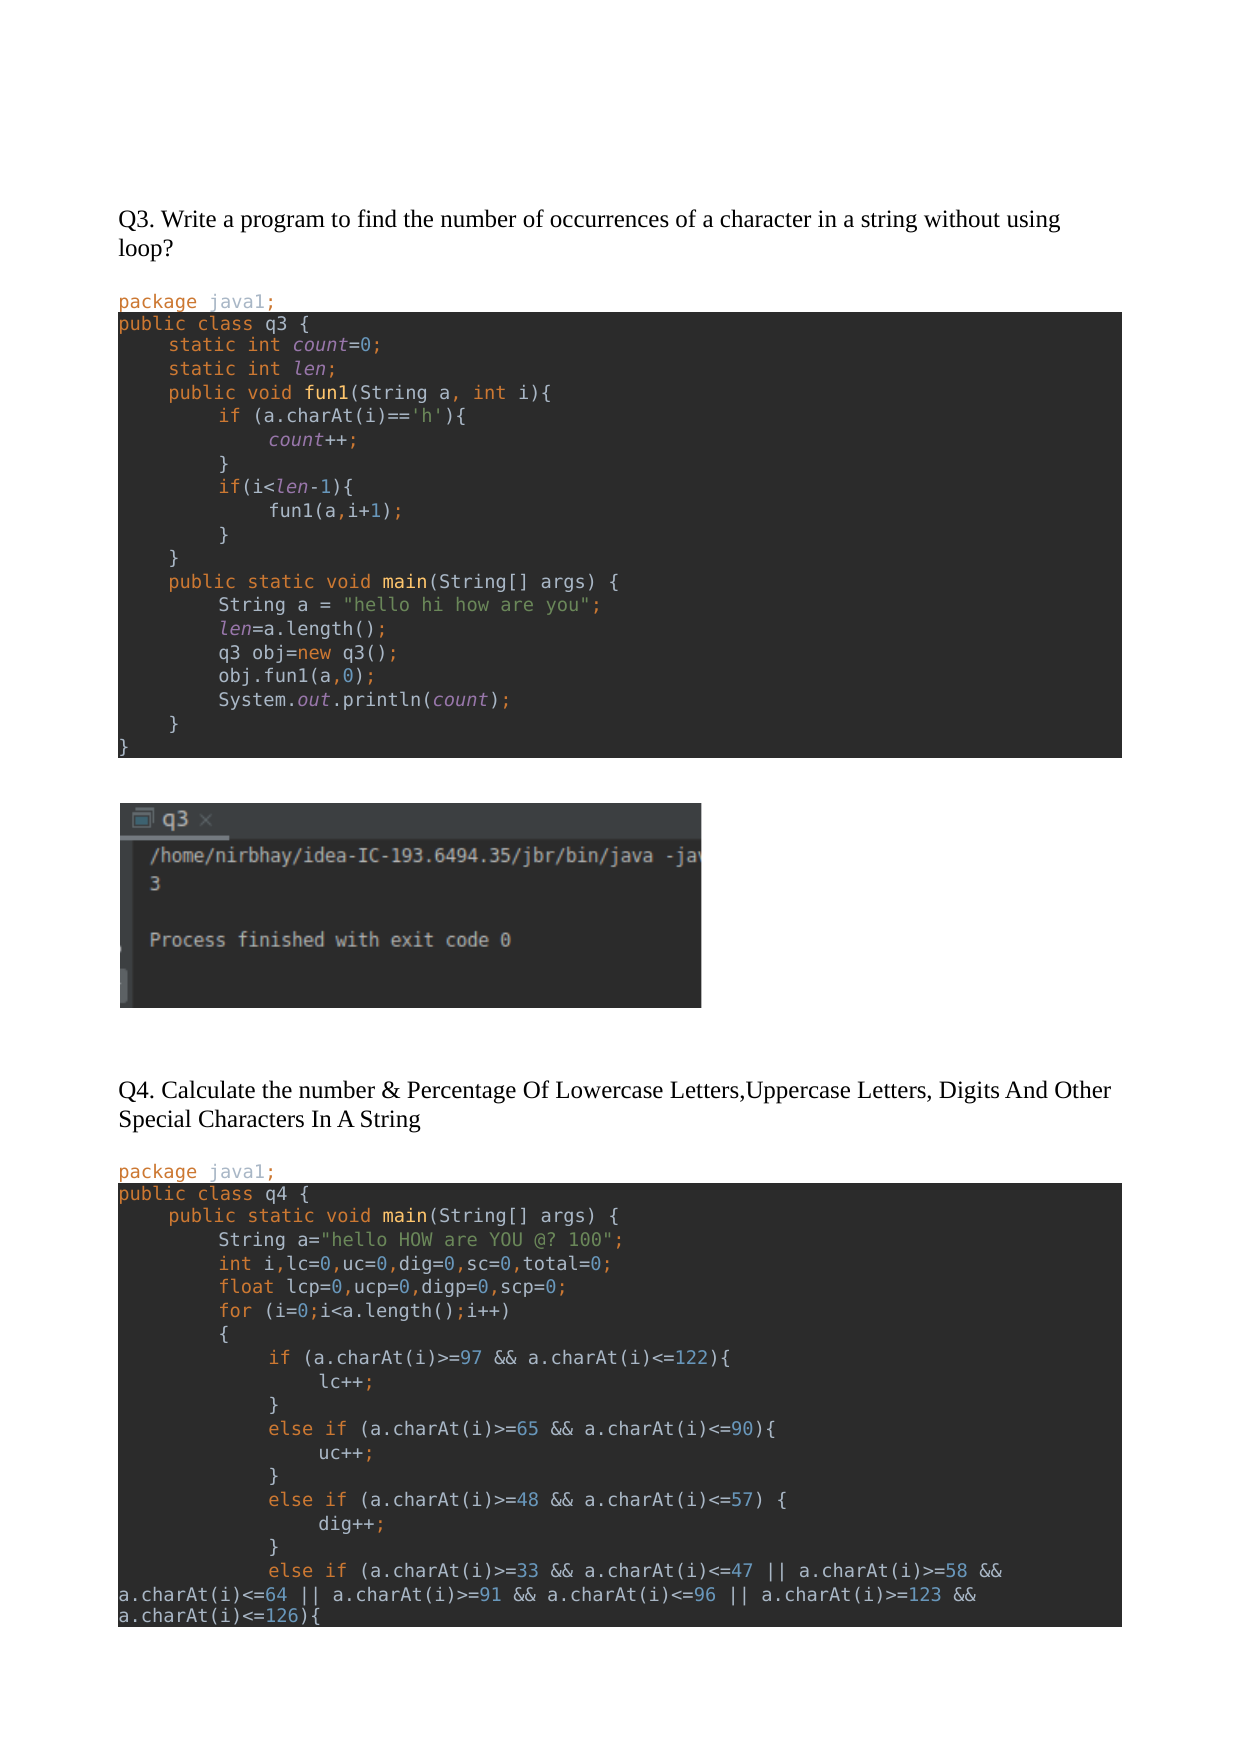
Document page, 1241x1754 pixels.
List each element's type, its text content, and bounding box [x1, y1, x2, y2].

text System.out.println(count); [118, 689, 1122, 713]
text public class q3 { [118, 312, 1122, 334]
text dig++; [118, 1513, 1122, 1536]
text public void fun1(String a, int i){ [118, 382, 1122, 405]
text len=a.length(); [118, 618, 1122, 642]
text Q4. Calculate the number & Percentage Of Lowercase Letters,Uppercase Letters, Digits And Other Special Characters In A String [118, 1046, 1122, 1133]
text if (a.charAt(i)=='h'){ [118, 405, 1122, 429]
picture [120, 803, 702, 1008]
text uc++; [118, 1442, 1122, 1465]
text String a="hello HOW are YOU @? 100"; [118, 1229, 1122, 1252]
text obj.fun1(a,0); [118, 665, 1122, 689]
text } [118, 1394, 1122, 1418]
text else if (a.charAt(i)>=48 && a.charAt(i)<=57) { [118, 1489, 1122, 1513]
text } [118, 1465, 1122, 1489]
text static int len; [118, 358, 1122, 382]
text package java1; [118, 291, 1122, 312]
text } [118, 1536, 1122, 1560]
text count++; [118, 429, 1122, 453]
text else if (a.charAt(i)>=65 && a.charAt(i)<=90){ [118, 1418, 1122, 1442]
text { [118, 1323, 1122, 1347]
text if(i<len-1){ [118, 476, 1122, 500]
text else if (a.charAt(i)>=33 && a.charAt(i)<=47 || a.charAt(i)>=58 && a.charAt(i)<=64 || a.charAt(i)>=91 && a.charAt(i)<=96 || a.charAt(i)>=123 && a.charAt(i)<=126){ [118, 1560, 1122, 1627]
text if (a.charAt(i)>=97 && a.charAt(i)<=122){ [118, 1347, 1122, 1371]
text lc++; [118, 1371, 1122, 1394]
text int i,lc=0,uc=0,dig=0,sc=0,total=0; [118, 1252, 1122, 1276]
text for (i=0;i<a.length();i++) [118, 1300, 1122, 1323]
text float lcp=0,ucp=0,digp=0,scp=0; [118, 1276, 1122, 1300]
text } [118, 523, 1122, 547]
text package java1; [118, 1161, 1122, 1183]
text static int count=0; [118, 334, 1122, 358]
text } [118, 547, 1122, 571]
text q3 obj=new q3(); [118, 642, 1122, 665]
text } [118, 736, 1122, 758]
text fun1(a,i+1); [118, 500, 1122, 523]
text String a = "hello hi how are you"; [118, 594, 1122, 618]
text } [118, 713, 1122, 736]
text public static void main(String[] args) { [118, 1205, 1122, 1229]
text Q3. Write a program to find the number of occurrences of a character in a string without using loop? [118, 176, 1122, 262]
text public class q4 { [118, 1183, 1122, 1205]
text public static void main(String[] args) { [118, 571, 1122, 594]
text } [118, 453, 1122, 476]
